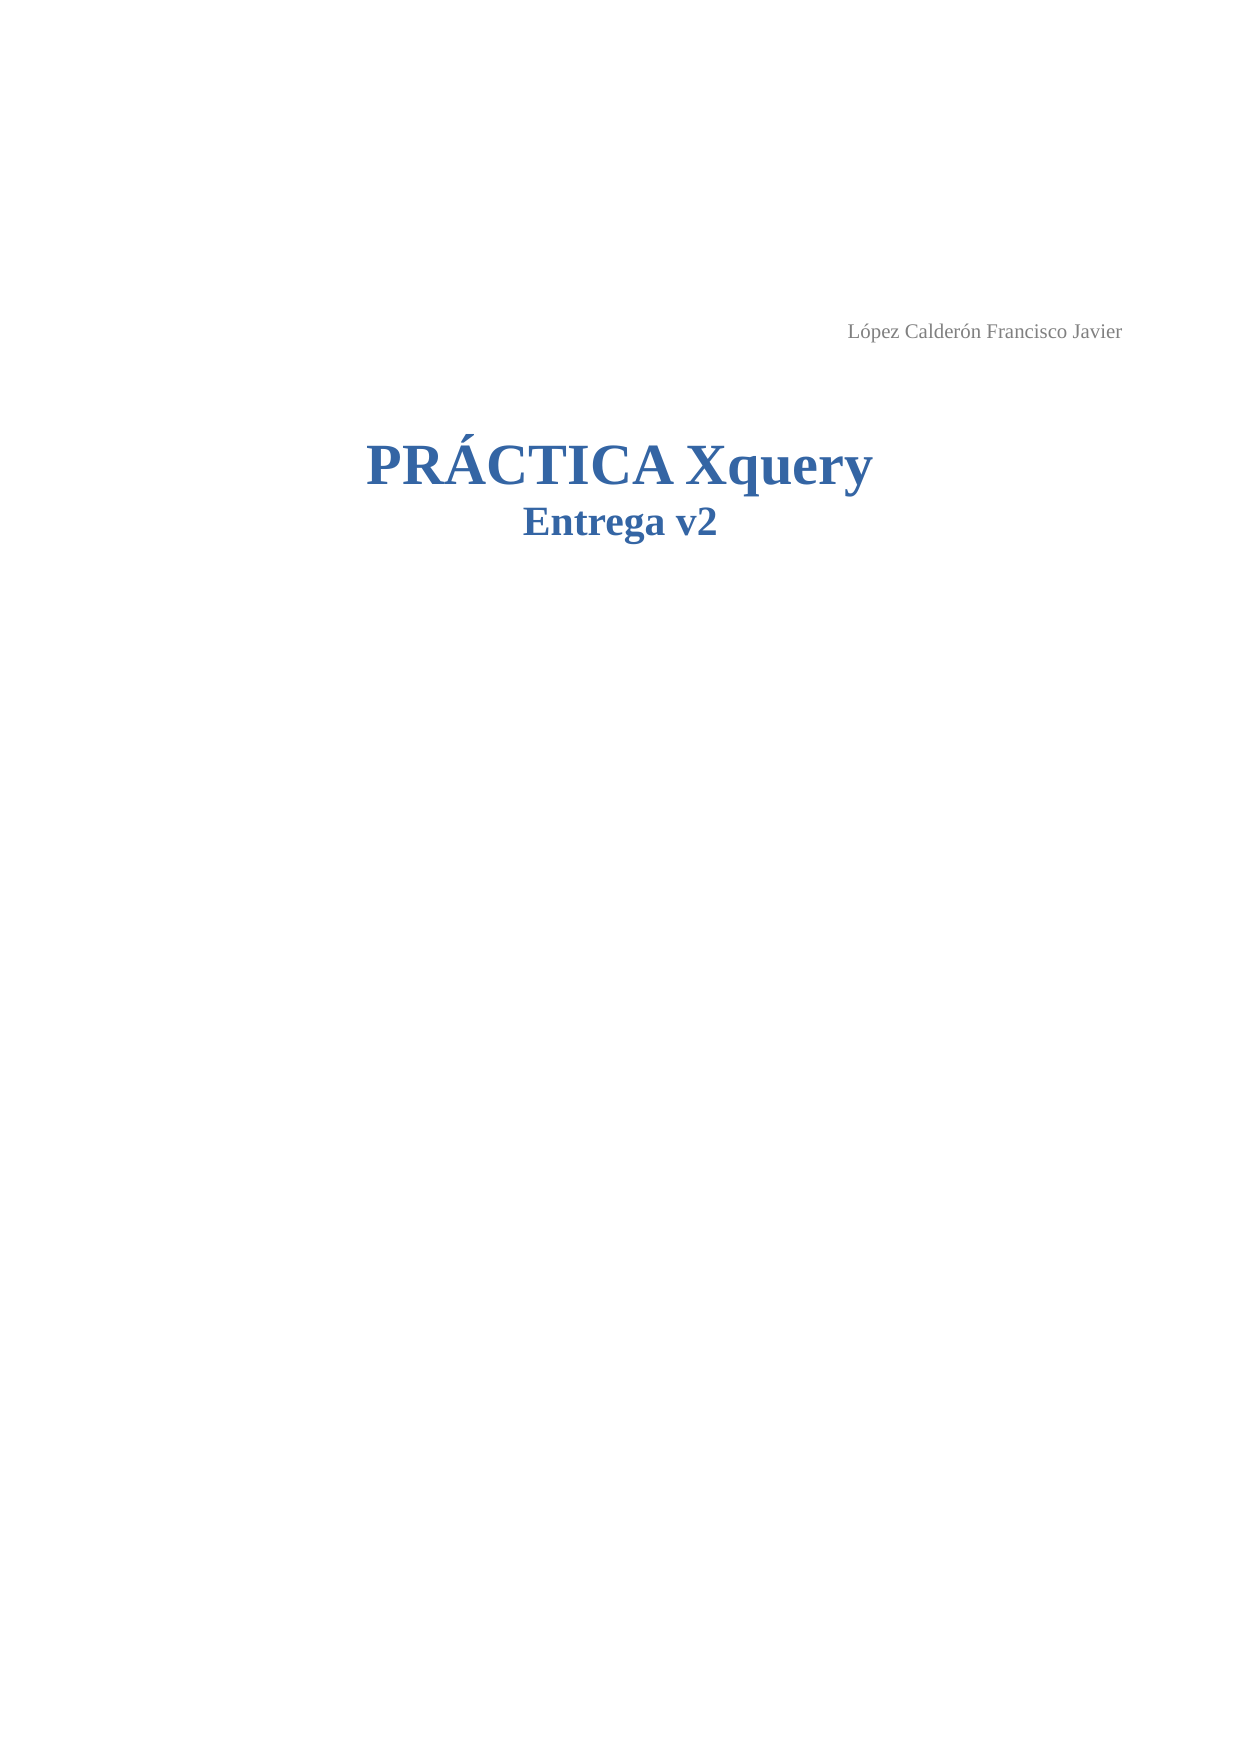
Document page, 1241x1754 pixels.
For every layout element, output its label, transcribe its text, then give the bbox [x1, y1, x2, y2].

text PRÁCTICA Xquery [118, 430, 1122, 497]
text Entrega v2 [118, 497, 1122, 545]
text López Calderón Francisco Javier [118, 319, 1122, 343]
